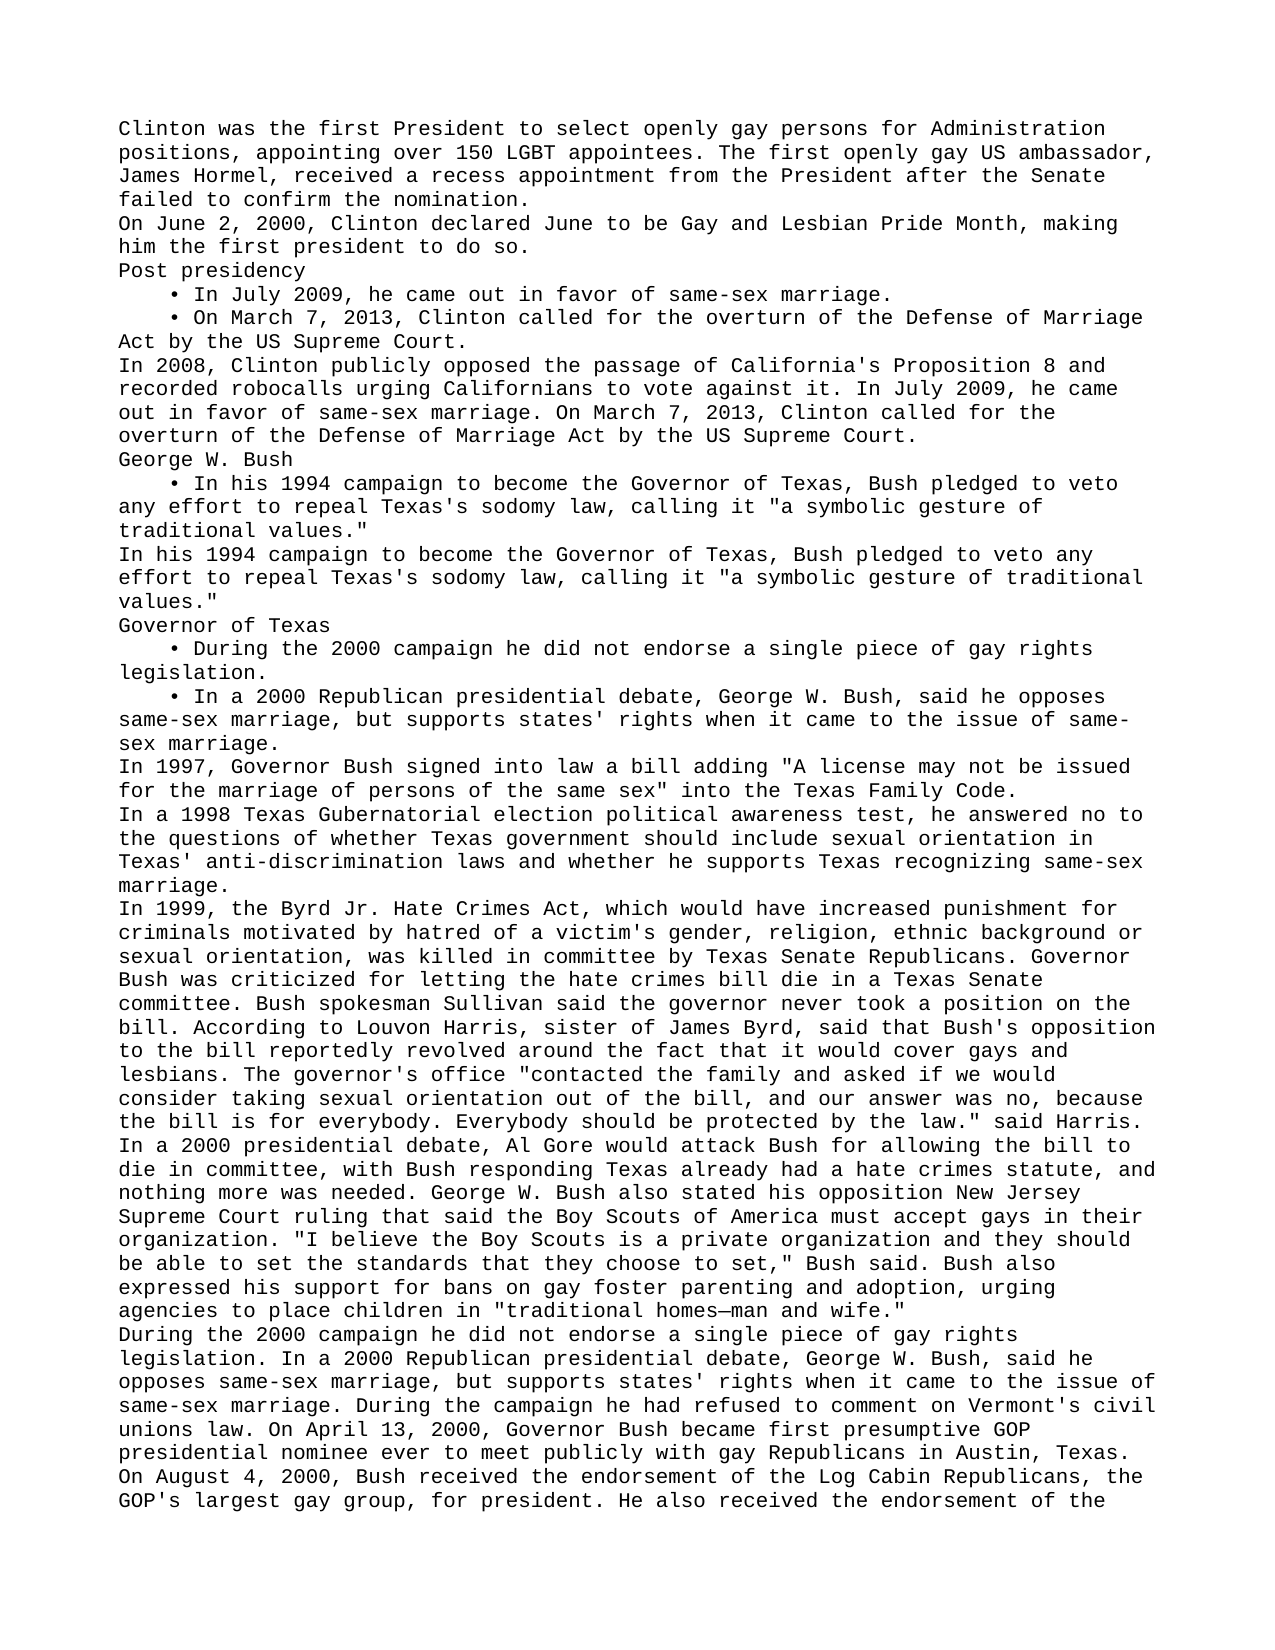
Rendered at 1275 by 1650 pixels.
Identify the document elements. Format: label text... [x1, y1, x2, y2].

text In 1999, the Byrd Jr. Hate Crimes Act, which would have increased punishment for criminals motivated by hatred of a victim's gender, religion, ethnic background or sexual orientation, was killed in committee by Texas Senate Republicans. Governor Bush was criticized for letting the hate crimes bill die in a Texas Senate committee. Bush spokesman Sullivan said the governor never took a position on the bill. According to Louvon Harris, sister of James Byrd, said that Bush's opposition to the bill reportedly revolved around the fact that it would cover gays and lesbians. The governor's office "contacted the family and asked if we would consider taking sexual orientation out of the bill, and our answer was no, because the bill is for everybody. Everybody should be protected by the law." said Harris. In a 2000 presidential debate, Al Gore would attack Bush for allowing the bill to die in committee, with Bush responding Texas already had a hate crimes statute, and nothing more was needed. George W. Bush also stated his opposition New Jersey Supreme Court ruling that said the Boy Scouts of America must accept gays in their organization. "I believe the Boy Scouts is a private organization and they should be able to set the standards that they choose to set," Bush said. Bush also expressed his support for bans on gay foster parenting and adoption, urging agencies to place children in "traditional homes—man and wife." [118, 898, 1157, 1324]
text Post presidency [118, 260, 1157, 284]
text • On March 7, 2013, Clinton called for the overturn of the Defense of Marriage Act by the US Supreme Court. [118, 307, 1157, 354]
text Clinton was the first President to select openly gay persons for Administration positions, appointing over 150 LGBT appointees. The first openly gay US ambassador, James Hormel, received a recess appointment from the President after the Senate failed to confirm the nomination. [118, 118, 1157, 213]
text • In July 2009, he came out in favor of same-sex marriage. [118, 284, 1157, 307]
text • In a 2000 Republican presidential debate, George W. Bush, said he opposes same-sex marriage, but supports states' rights when it came to the issue of same-sex marriage. [118, 686, 1157, 757]
text George W. Bush [118, 449, 1157, 473]
text On June 2, 2000, Clinton declared June to be Gay and Lesbian Pride Month, making him the first president to do so. [118, 213, 1157, 260]
text In 2008, Clinton publicly opposed the passage of California's Proposition 8 and recorded robocalls urging Californians to vote against it. In July 2009, he came out in favor of same-sex marriage. On March 7, 2013, Clinton called for the overturn of the Defense of Marriage Act by the US Supreme Court. [118, 354, 1157, 449]
text • During the 2000 campaign he did not endorse a single piece of gay rights legislation. [118, 638, 1157, 686]
text • In his 1994 campaign to become the Governor of Texas, Bush pledged to veto any effort to repeal Texas's sodomy law, calling it "a symbolic gesture of traditional values." [118, 473, 1157, 544]
text Governor of Texas [118, 615, 1157, 638]
text In 1997, Governor Bush signed into law a bill adding "A license may not be issued for the marriage of persons of the same sex" into the Texas Family Code. [118, 757, 1157, 804]
text During the 2000 campaign he did not endorse a single piece of gay rights legislation. In a 2000 Republican presidential debate, George W. Bush, said he opposes same-sex marriage, but supports states' rights when it came to the issue of same-sex marriage. During the campaign he had refused to comment on Vermont's civil unions law. On April 13, 2000, Governor Bush became first presumptive GOP presidential nominee ever to meet publicly with gay Republicans in Austin, Texas. On August 4, 2000, Bush received the endorsement of the Log Cabin Republicans, the GOP's largest gay group, for president. He also received the endorsement of the [118, 1324, 1157, 1513]
text In a 1998 Texas Gubernatorial election political awareness test, he answered no to the questions of whether Texas government should include sexual orientation in Texas' anti-discrimination laws and whether he supports Texas recognizing same-sex marriage. [118, 804, 1157, 898]
text In his 1994 campaign to become the Governor of Texas, Bush pledged to veto any effort to repeal Texas's sodomy law, calling it "a symbolic gesture of traditional values." [118, 544, 1157, 615]
